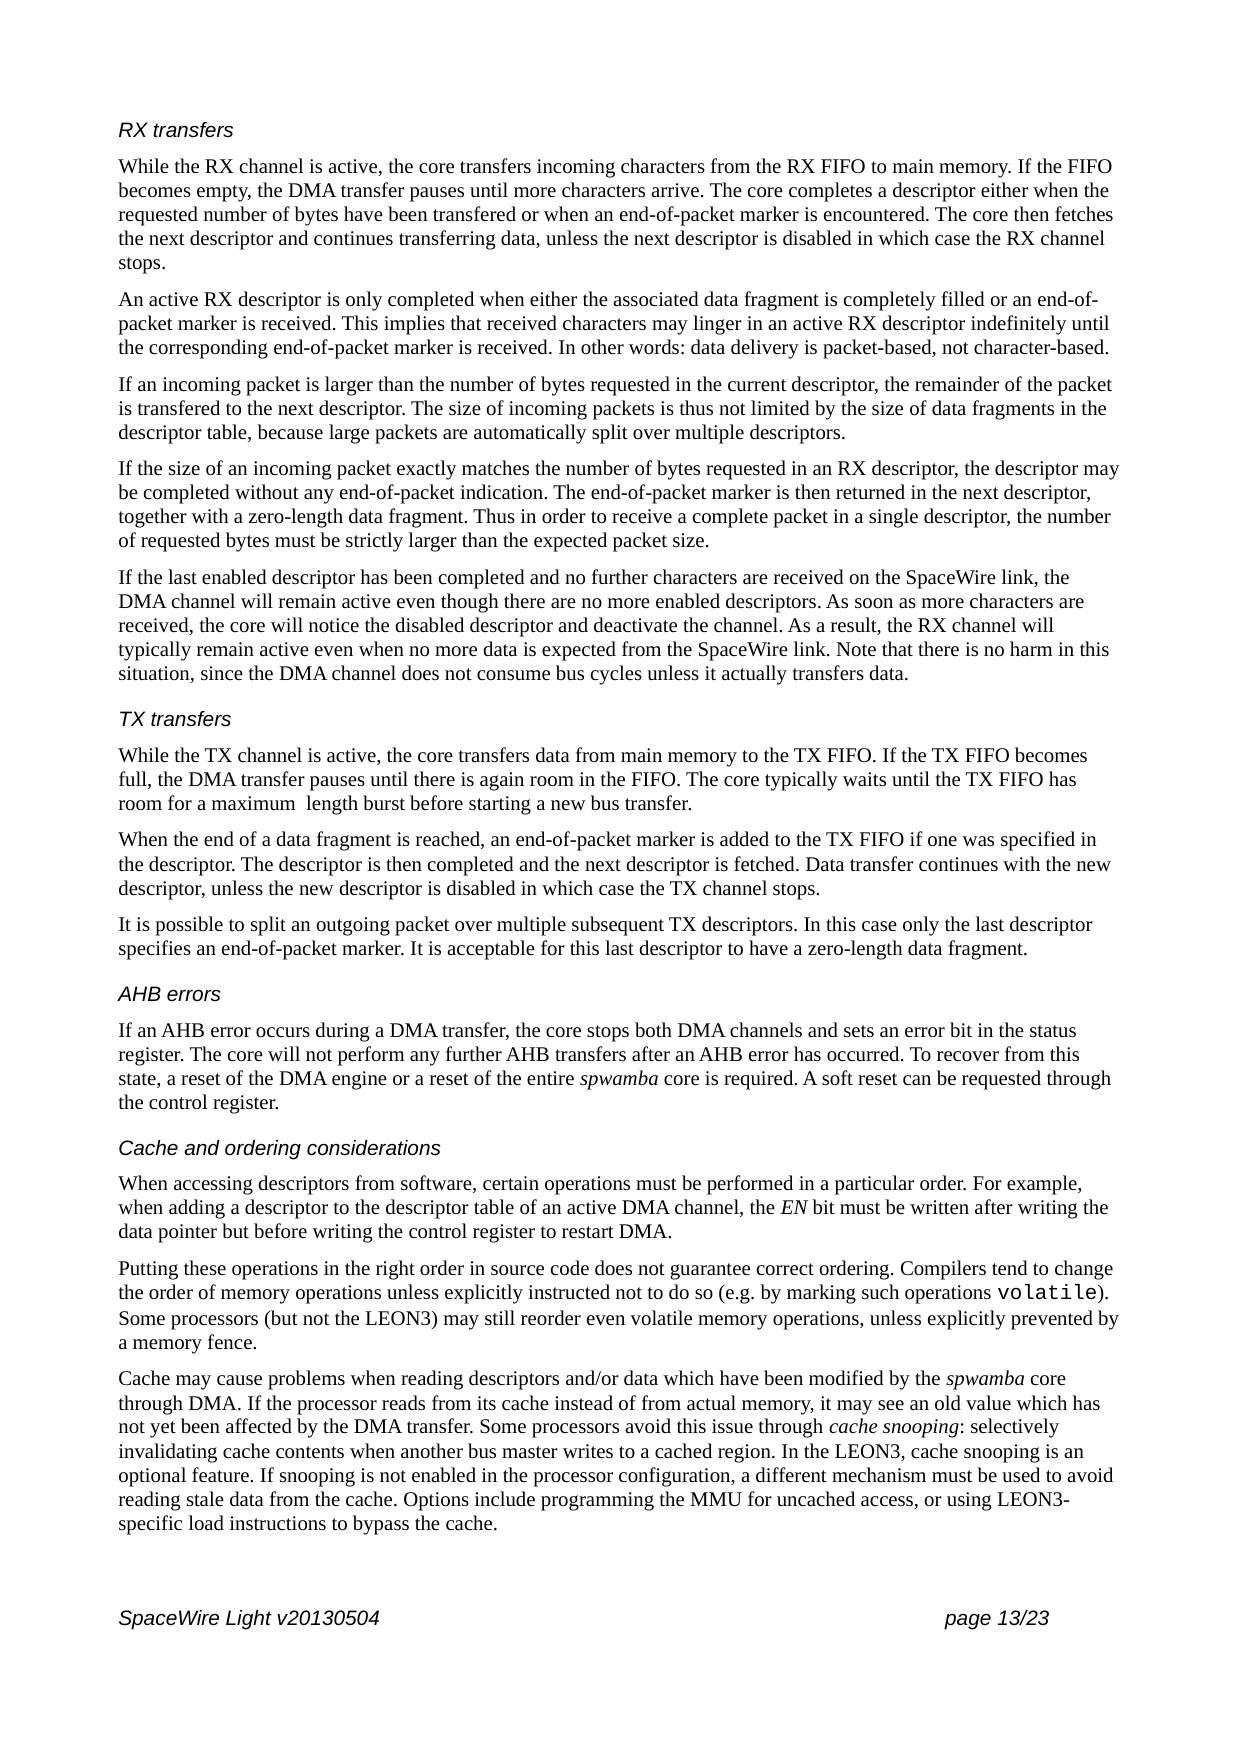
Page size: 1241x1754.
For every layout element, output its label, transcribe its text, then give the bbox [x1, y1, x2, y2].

text While the RX channel is active, the core transfers incoming characters from the RX FIFO to main memory. If the FIFO becomes empty, the DMA transfer pauses until more characters arrive. The core completes a descriptor either when the requested number of bytes have been transfered or when an end-of-packet marker is encountered. The core then fetches the next descriptor and continues transferring data, unless the next descriptor is disabled in which case the RX channel stops. [118, 154, 1122, 274]
text An active RX descriptor is only completed when either the associated data fragment is completely filled or an end-of-packet marker is received. This implies that received characters may linger in an active RX descriptor indefinitely until the corresponding end-of-packet marker is received. In other words: data delivery is packet-based, not character-based. [118, 287, 1122, 359]
text If the last enabled descriptor has been completed and no further characters are received on the SpaceWire link, the DMA channel will remain active even though there are no more enabled descriptors. As soon as more characters are received, the core will notice the disabled descriptor and deactivate the channel. As a result, the RX channel will typically remain active even when no more data is expected from the SpaceWire link. Note that there is no harm in this situation, since the DMA channel does not consume bus cycles unless it actually transfers data. [118, 565, 1122, 685]
text Cache may cause problems when reading descriptors and/or data which have been modified by the spwamba core through DMA. If the processor reads from its cache instead of from actual memory, it may see an old value which has not yet been affected by the DMA transfer. Some processors avoid this issue through cache snooping: selectively invalidating cache contents when another bus master writes to a cached region. In the LEON3, cache snooping is an optional feature. If snooping is not enabled in the processor configuration, a different mechanism must be used to avoid reading stale data from the cache. Options include programming the MMU for uncached access, or using LEON3-specific load instructions to bypass the cache. [118, 1366, 1122, 1535]
subtitle AHB errors [118, 982, 1122, 1006]
text While the TX channel is active, the core transfers data from main memory to the TX FIFO. If the TX FIFO becomes full, the DMA transfer pauses until there is again room in the FIFO. The core typically waits until the TX FIFO has room for a maximum length burst before starting a new bus transfer. [118, 743, 1122, 815]
text Putting these operations in the right order in source code does not guarantee correct ordering. Compilers tend to change the order of memory operations unless explicitly instructed not to do so (e.g. by marking such operations volatile). Some processors (but not the LEON3) may still reorder even volatile memory operations, unless explicitly prevented by a memory fence. [118, 1256, 1122, 1354]
text If an incoming packet is larger than the number of bytes requested in the current descriptor, the remainder of the packet is transfered to the next descriptor. The size of incoming packets is thus not limited by the size of data fragments in the descriptor table, because large packets are automatically split over multiple descriptors. [118, 372, 1122, 444]
subtitle TX transfers [118, 707, 1122, 731]
subtitle Cache and ordering considerations [118, 1135, 1122, 1159]
text When accessing descriptors from software, certain operations must be performed in a particular order. For example, when adding a descriptor to the descriptor table of an active DMA channel, the EN bit must be written after writing the data pointer but before writing the control register to restart DMA. [118, 1171, 1122, 1243]
text If an AHB error occurs during a DMA transfer, the core stops both DMA channels and sets an error bit in the status register. The core will not perform any further AHB transfers after an AHB error has occurred. To recover from this state, a reset of the DMA engine or a reset of the entire spwamba core is required. A soft reset can be requested through the control register. [118, 1018, 1122, 1114]
text If the size of an incoming packet exactly matches the number of bytes requested in an RX descriptor, the descriptor may be completed without any end-of-packet indication. The end-of-packet marker is then returned in the next descriptor, together with a zero-length data fragment. Thus in order to receive a complete packet in a single descriptor, the number of requested bytes must be strictly larger than the expected packet size. [118, 456, 1122, 552]
subtitle RX transfers [118, 118, 1122, 142]
text It is possible to split an outgoing packet over multiple subsequent TX descriptors. In this case only the last descriptor specifies an end-of-packet marker. It is acceptable for this last descriptor to have a zero-length data fragment. [118, 912, 1122, 960]
text When the end of a data fragment is reached, an end-of-packet marker is added to the TX FIFO if one was specified in the descriptor. The descriptor is then completed and the next descriptor is fetched. Data transfer continues with the new descriptor, unless the new descriptor is disabled in which case the TX channel stops. [118, 827, 1122, 899]
